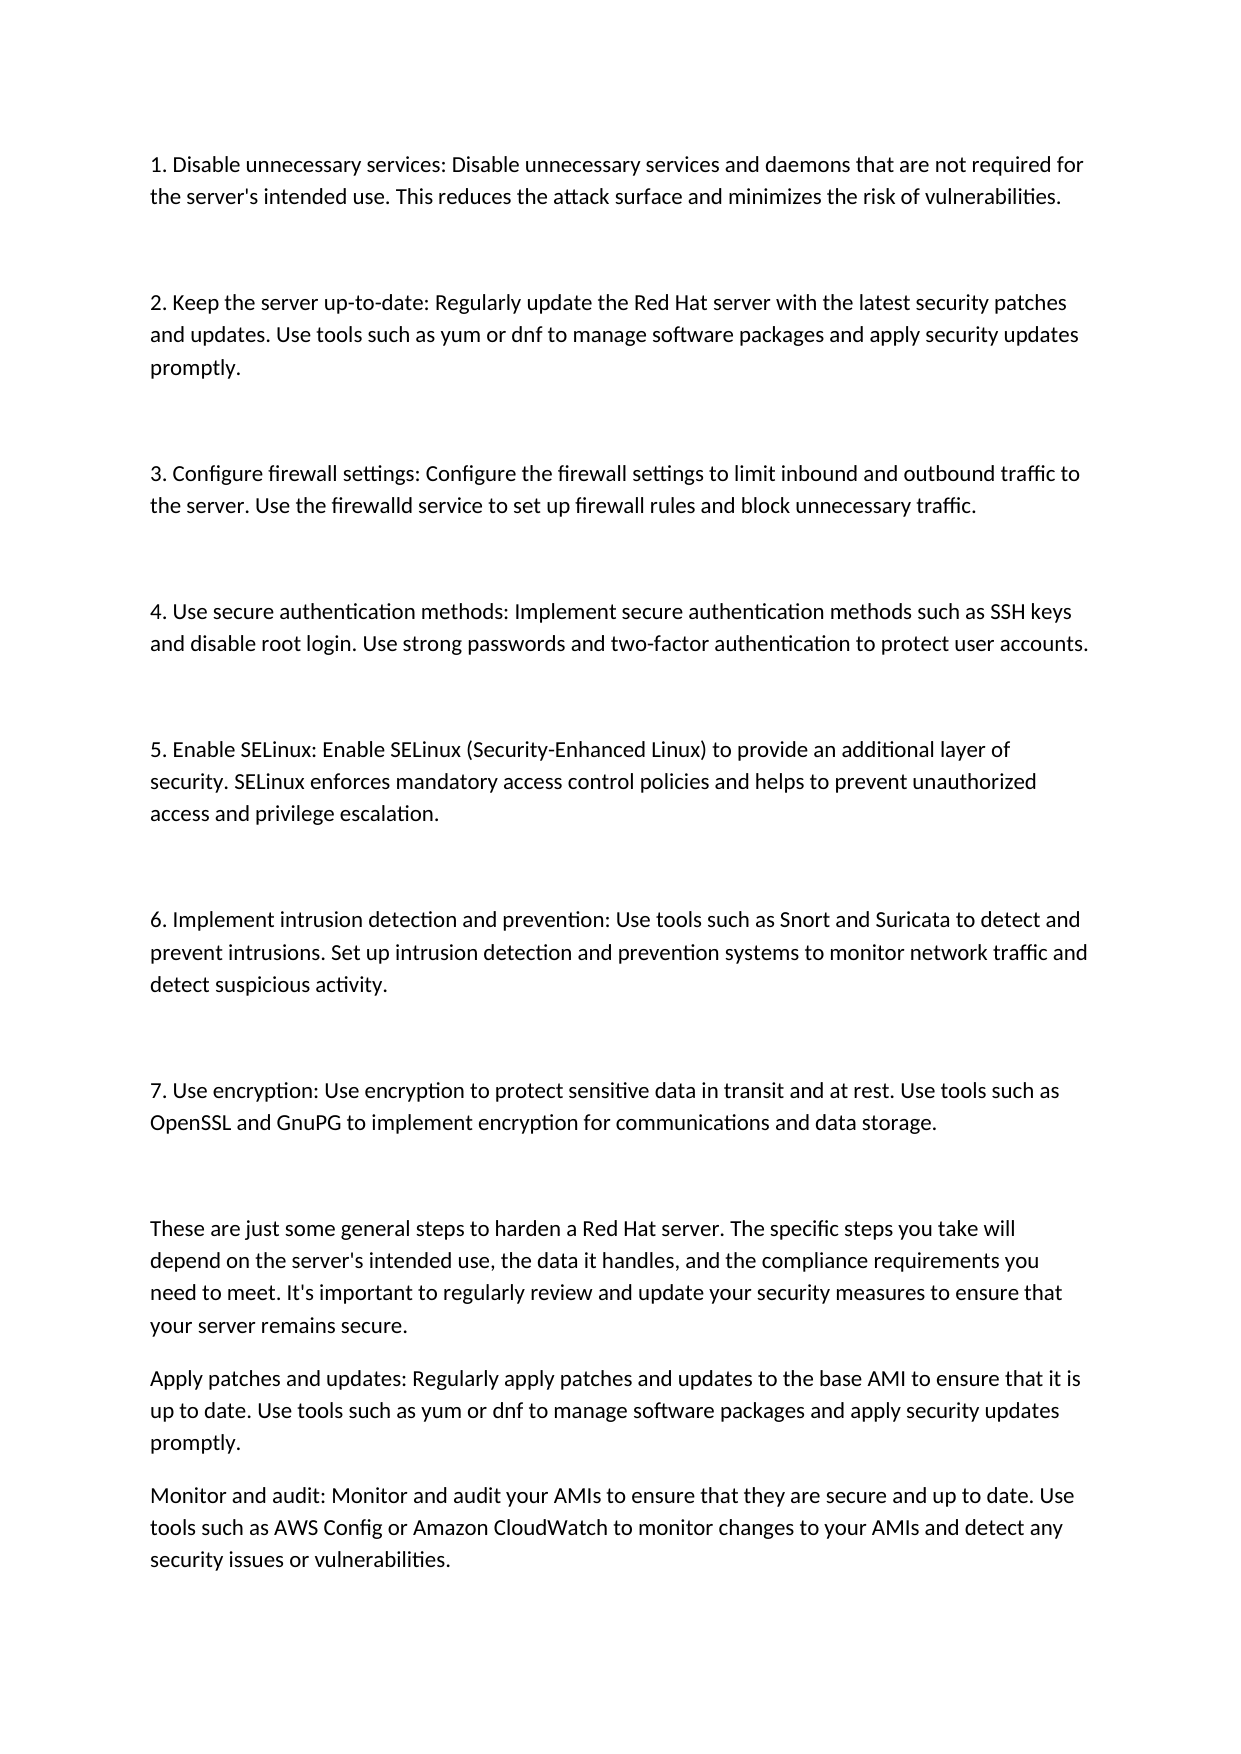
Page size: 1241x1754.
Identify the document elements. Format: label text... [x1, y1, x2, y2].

text Apply patches and updates: Regularly apply patches and updates to the base AMI to ensure that it is up to date. Use tools such as yum or dnf to manage software packages and apply security updates promptly. [150, 1364, 1090, 1456]
text 2. Keep the server up-to-date: Regularly update the Red Hat server with the latest security patches and updates. Use tools such as yum or dnf to manage software packages and apply security updates promptly. [150, 288, 1090, 381]
text 7. Use encryption: Use encryption to protect sensitive data in transit and at rest. Use tools such as OpenSSL and GnuPG to implement encryption for communications and data storage. [150, 1076, 1090, 1136]
text 4. Use secure authentication methods: Implement secure authentication methods such as SSH keys and disable root login. Use strong passwords and two-factor authentication to protect user accounts. [150, 597, 1090, 657]
text 1. Disable unnecessary services: Disable unnecessary services and daemons that are not required for the server's intended use. This reduces the attack surface and minimizes the risk of vulnerabilities. [150, 150, 1090, 210]
text 5. Enable SELinux: Enable SELinux (Security-Enhanced Linux) to provide an additional layer of security. SELinux enforces mandatory access control policies and helps to prevent unauthorized access and privilege escalation. [150, 735, 1090, 827]
text These are just some general steps to harden a Red Hat server. The specific steps you take will depend on the server's intended use, the data it handles, and the compliance requirements you need to meet. It's important to regularly review and update your security measures to ensure that your server remains secure. [150, 1214, 1090, 1339]
text 3. Configure firewall settings: Configure the firewall settings to limit inbound and outbound traffic to the server. Use the firewalld service to set up firewall rules and block unnecessary traffic. [150, 459, 1090, 519]
text Monitor and audit: Monitor and audit your AMIs to ensure that they are secure and up to date. Use tools such as AWS Config or Amazon CloudWatch to monitor changes to your AMIs and detect any security issues or vulnerabilities. [150, 1481, 1090, 1573]
text 6. Implement intrusion detection and prevention: Use tools such as Snort and Suricata to detect and prevent intrusions. Set up intrusion detection and prevention systems to monitor network traffic and detect suspicious activity. [150, 906, 1090, 998]
